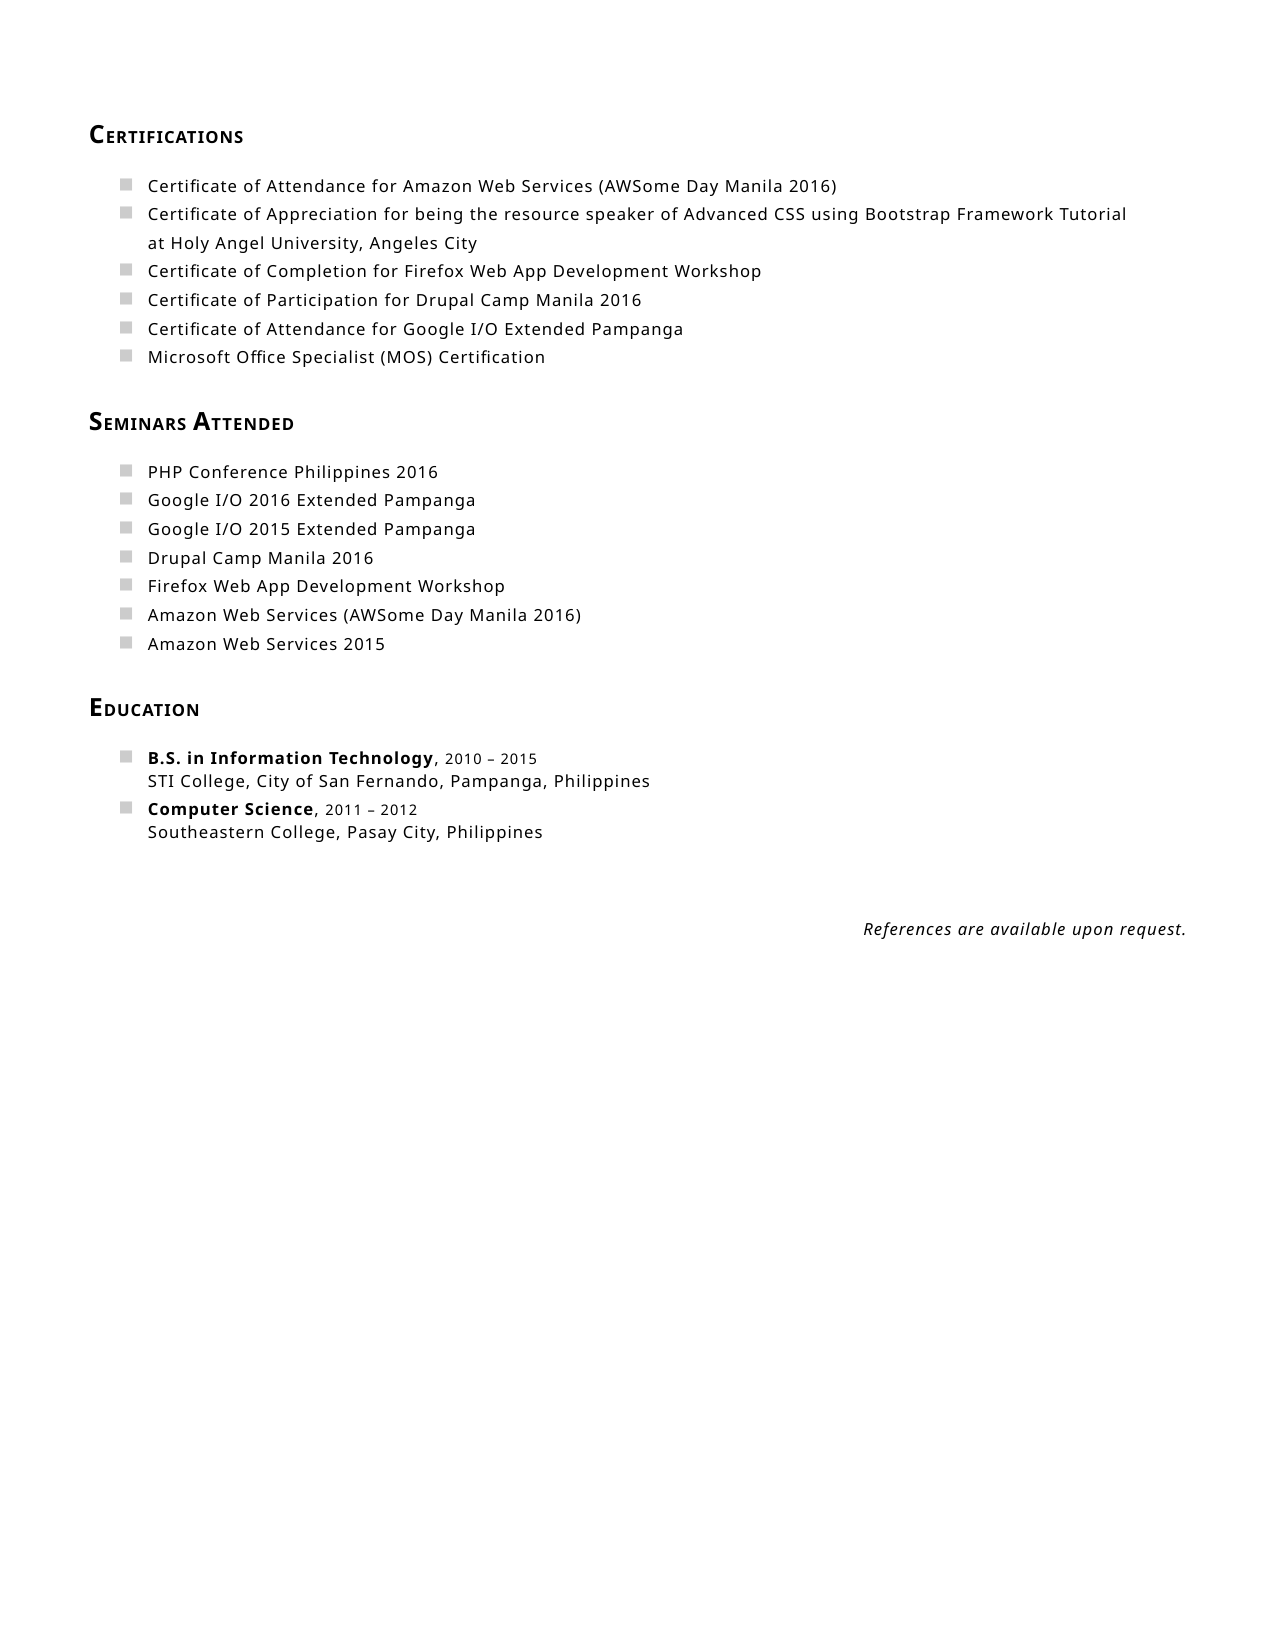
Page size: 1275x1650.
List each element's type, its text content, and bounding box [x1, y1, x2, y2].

list Amazon Web Services 2015 [118, 632, 1186, 655]
list Amazon Web Services (AWSome Day Manila 2016) [118, 603, 1186, 626]
list Microsoft Office Specialist (MOS) Certification [118, 346, 1186, 369]
list B.S. in Information Technology, 2010 – 2015 STI College, City of San Fernando, Pampanga, Philippines [118, 746, 1186, 792]
list Google I/O 2016 Extended Pampanga [118, 489, 1186, 512]
list Computer Science, 2011 – 2012 Southeastern College, Pasay City, Philippines [118, 798, 1186, 843]
list Certificate of Appreciation for being the resource speaker of Advanced CSS using Bootstrap Framework Tutorial [118, 203, 1186, 226]
list Certificate of Completion for Firefox Web App Development Workshop [118, 260, 1186, 283]
text References are available upon request. [88, 917, 1186, 940]
list Firefox Web App Development Workshop [118, 575, 1186, 598]
text EDUCATION [88, 689, 1186, 723]
list Google I/O 2015 Extended Pampanga [118, 518, 1186, 540]
list Drupal Camp Manila 2016 [118, 546, 1186, 569]
list at Holy Angel University, Angeles City [112, 231, 1186, 254]
text CERTIFICATIONS [88, 117, 1186, 151]
list Certificate of Participation for Drupal Camp Manila 2016 [118, 289, 1186, 311]
list Certificate of Attendance for Amazon Web Services (AWSome Day Manila 2016) [118, 174, 1186, 197]
text SEMINARS ATTENDED [88, 403, 1186, 437]
list Certificate of Attendance for Google I/O Extended Pampanga [118, 317, 1186, 340]
list PHP Conference Philippines 2016 [118, 460, 1186, 483]
